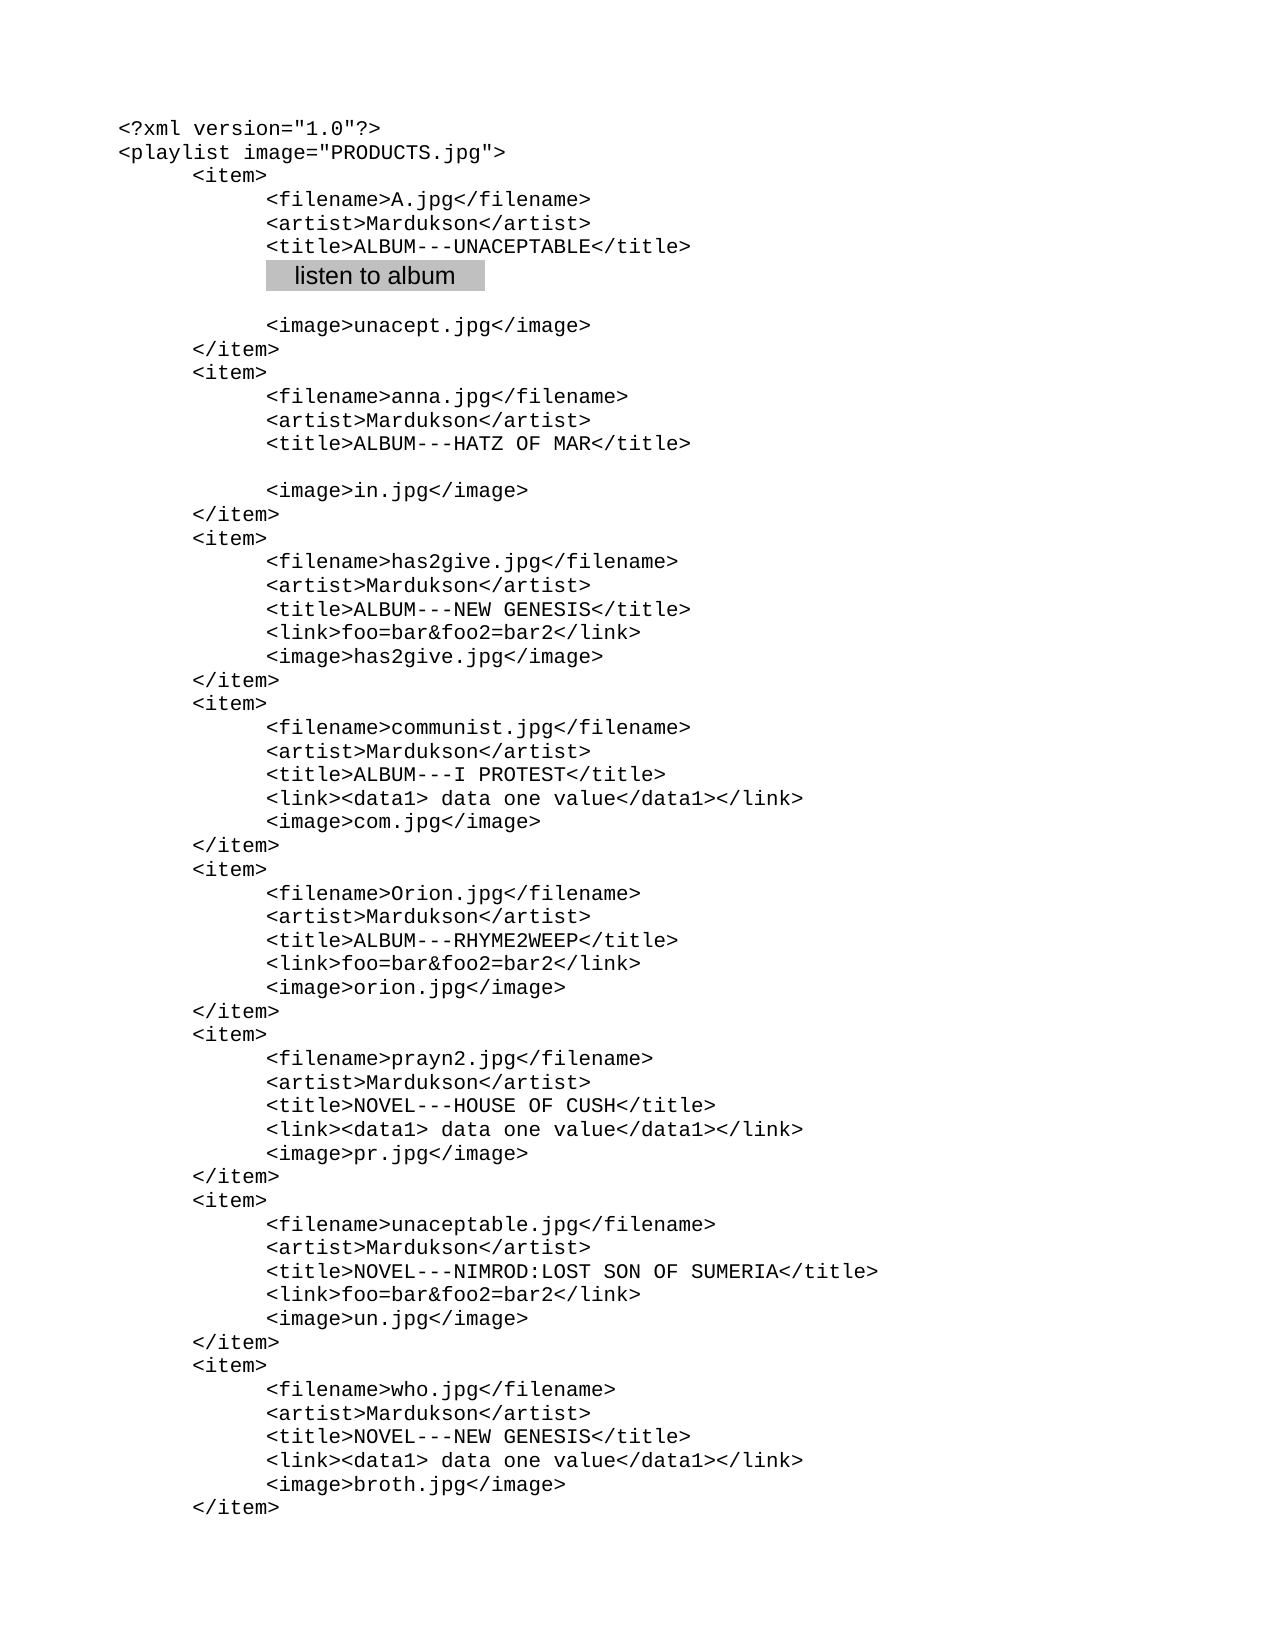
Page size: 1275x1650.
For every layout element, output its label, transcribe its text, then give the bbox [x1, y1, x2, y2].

text </item> [118, 670, 1157, 693]
text <item> [118, 1355, 1157, 1379]
text </item> [118, 1332, 1157, 1355]
text <filename>unaceptable.jpg</filename> [118, 1213, 1157, 1237]
text <filename>Orion.jpg</filename> [118, 882, 1157, 906]
text <item> [118, 165, 1157, 189]
text </item> [118, 1001, 1157, 1024]
text <title>ALBUM---I PROTEST</title> [118, 764, 1157, 788]
text <item> [118, 859, 1157, 882]
text </item> [118, 1166, 1157, 1190]
text <artist>Mardukson</artist> [118, 1237, 1157, 1261]
text <item> [118, 1024, 1157, 1048]
text <title>NOVEL---NEW GENESIS</title> [118, 1426, 1157, 1450]
text <title>NOVEL---HOUSE OF CUSH</title> [118, 1095, 1157, 1119]
text <link>foo=bar&foo2=bar2</link> [118, 1284, 1157, 1308]
text <title>ALBUM---HATZ OF MAR</title> [118, 433, 1157, 457]
text <artist>Mardukson</artist> [118, 575, 1157, 599]
text <link><data1> data one value</data1></link> [118, 1119, 1157, 1143]
text <filename>communist.jpg</filename> [118, 717, 1157, 741]
text <?xml version="1.0"?> [118, 118, 1157, 142]
text <artist>Mardukson</artist> [118, 409, 1157, 433]
text <filename>who.jpg</filename> [118, 1379, 1157, 1403]
text <link>foo=bar&foo2=bar2</link> [118, 622, 1157, 646]
text <title>ALBUM---NEW GENESIS</title> [118, 599, 1157, 622]
text <image>in.jpg</image> [118, 481, 1157, 504]
text <image>orion.jpg</image> [118, 977, 1157, 1001]
text <link><data1> data one value</data1></link> [118, 788, 1157, 812]
text </item> [118, 504, 1157, 528]
text </item> [118, 1497, 1157, 1521]
text <image>broth.jpg</image> [118, 1474, 1157, 1497]
text <item> [118, 528, 1157, 551]
text <link>foo=bar&foo2=bar2</link> [118, 953, 1157, 977]
text <filename>A.jpg</filename> [118, 189, 1157, 213]
text <artist>Mardukson</artist> [118, 213, 1157, 236]
text <link><data1> data one value</data1></link> [118, 1450, 1157, 1474]
text </item> [118, 835, 1157, 859]
text <playlist image="PRODUCTS.jpg"> [118, 142, 1157, 165]
text <item> [118, 362, 1157, 386]
text <item> [118, 693, 1157, 717]
text <filename>anna.jpg</filename> [118, 386, 1157, 409]
text <artist>Mardukson</artist> [118, 1072, 1157, 1095]
text <image>pr.jpg</image> [118, 1143, 1157, 1166]
text </item> [118, 339, 1157, 362]
text <title>ALBUM---UNACEPTABLE</title> [118, 236, 1157, 260]
text <artist>Mardukson</artist> [118, 741, 1157, 764]
text <image>com.jpg</image> [118, 812, 1157, 835]
text <image>unacept.jpg</image> [118, 315, 1157, 339]
text <artist>Mardukson</artist> [118, 1403, 1157, 1426]
text <item> [118, 1190, 1157, 1213]
text <image>has2give.jpg</image> [118, 646, 1157, 670]
text <filename>has2give.jpg</filename> [118, 551, 1157, 575]
text <artist>Mardukson</artist> [118, 906, 1157, 930]
text <filename>prayn2.jpg</filename> [118, 1048, 1157, 1072]
text <title>NOVEL---NIMROD:LOST SON OF SUMERIA</title> [118, 1261, 1157, 1284]
text <image>un.jpg</image> [118, 1308, 1157, 1332]
text <title>ALBUM---RHYME2WEEP</title> [118, 930, 1157, 953]
